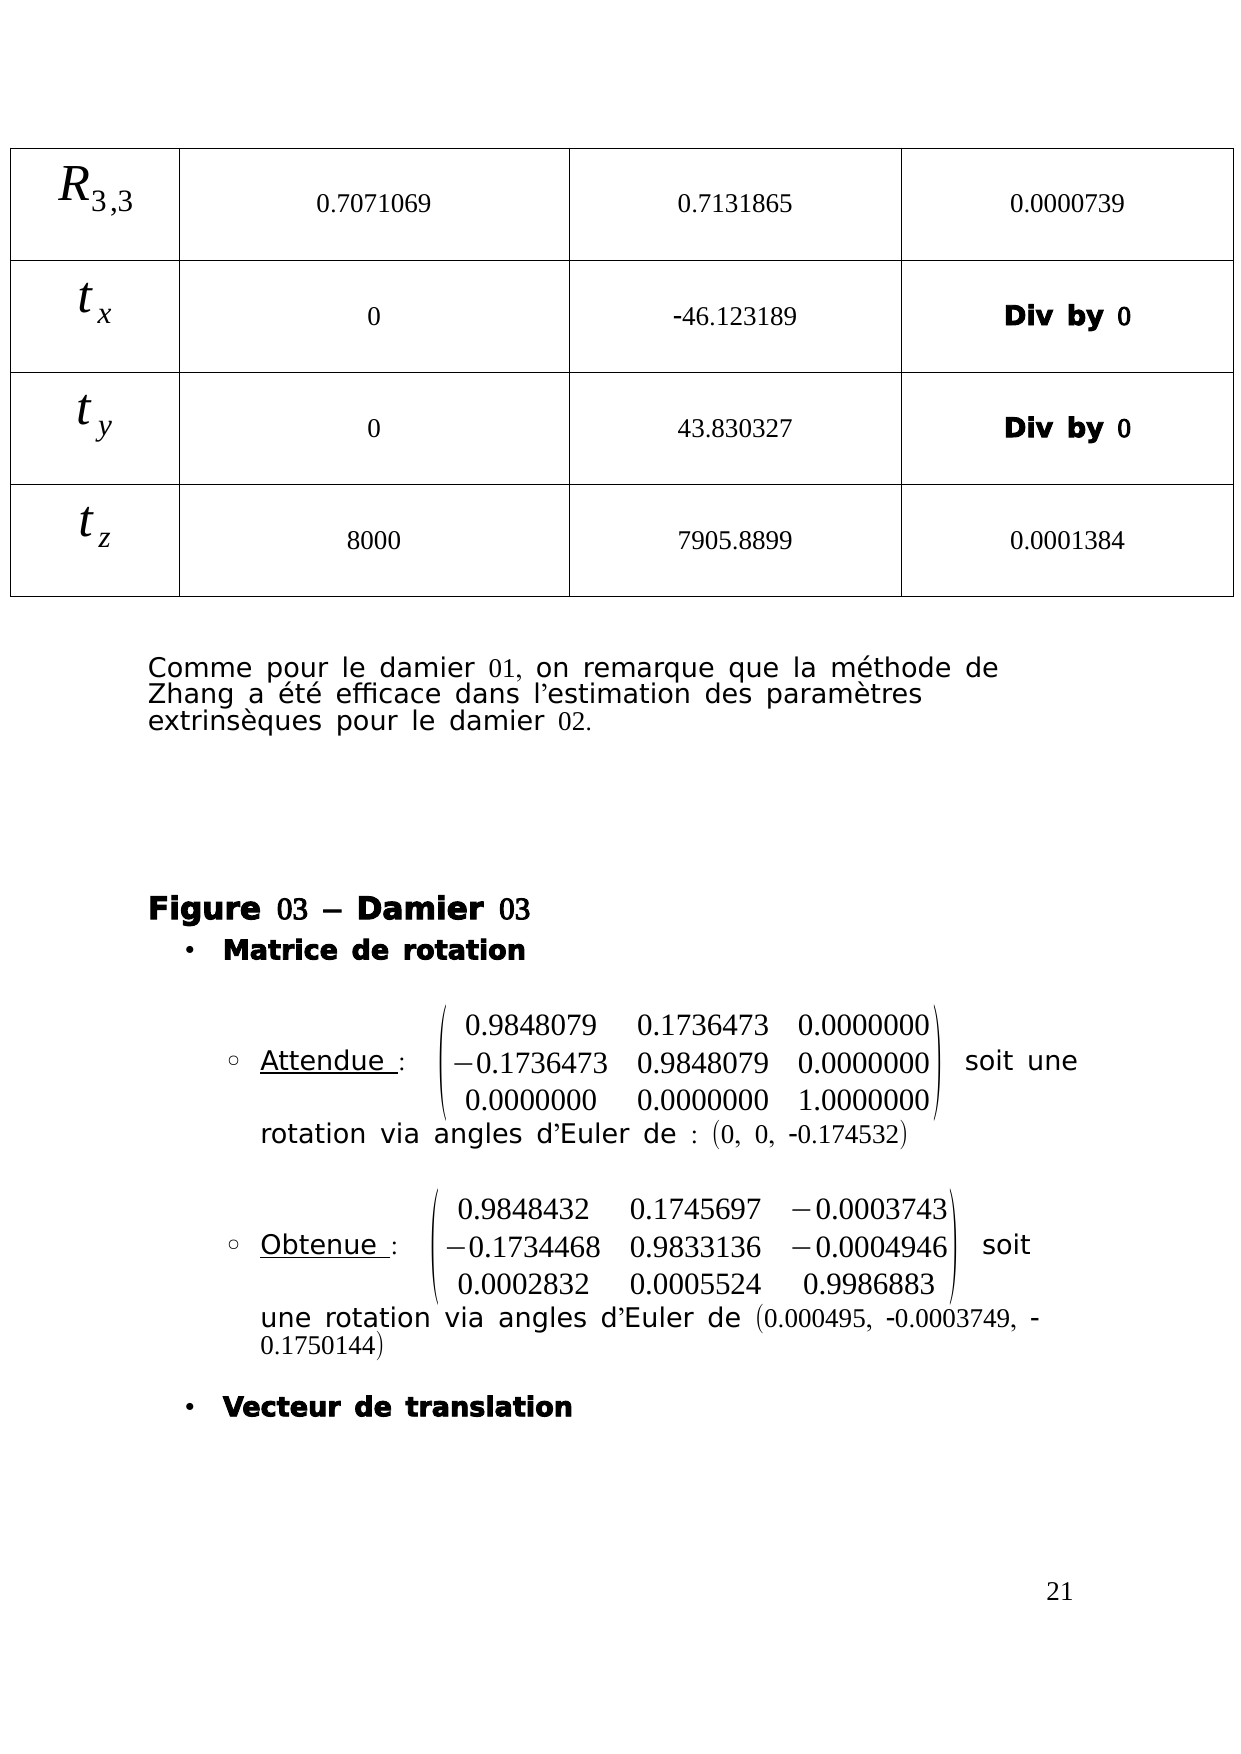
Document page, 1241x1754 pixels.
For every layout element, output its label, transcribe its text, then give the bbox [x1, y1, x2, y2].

table_cell 0.0001384 [902, 485, 1233, 596]
list Attendue : soit une rotation via angles d’Euler de : (0, 0, -0.174532) [223, 1003, 1093, 1149]
table_cell 7905.8899 [570, 485, 901, 596]
table_cell 0 [180, 261, 569, 372]
table_cell 0.0000739 [902, 149, 1233, 260]
table_cell 0 [180, 373, 569, 484]
table_cell -46.123189 [570, 261, 901, 372]
list Vecteur de translation [185, 1397, 1093, 1422]
text Figure 03 – Damier 03 [148, 897, 1093, 926]
list Obtenue : soit une rotation via angles d’Euler de (0.000495, -0.0003749, -0.1750144) [223, 1187, 1093, 1360]
table_cell [11, 261, 179, 372]
list Matrice de rotation [185, 941, 1093, 965]
text Comme pour le damier 01, on remarque que la méthode de Zhang a été efficace dans l’estimation des paramètres extrinsèques pour le damier 02. [148, 658, 1093, 736]
table_cell Div by 0 [902, 261, 1233, 372]
table_cell Div by 0 [902, 373, 1233, 484]
table_cell [11, 485, 179, 596]
table_cell [11, 149, 179, 260]
table_cell 43.830327 [570, 373, 901, 484]
table_cell 0.7071069 [180, 149, 569, 260]
table_cell 8000 [180, 485, 569, 596]
table_cell 0.7131865 [570, 149, 901, 260]
table_cell [11, 373, 179, 484]
